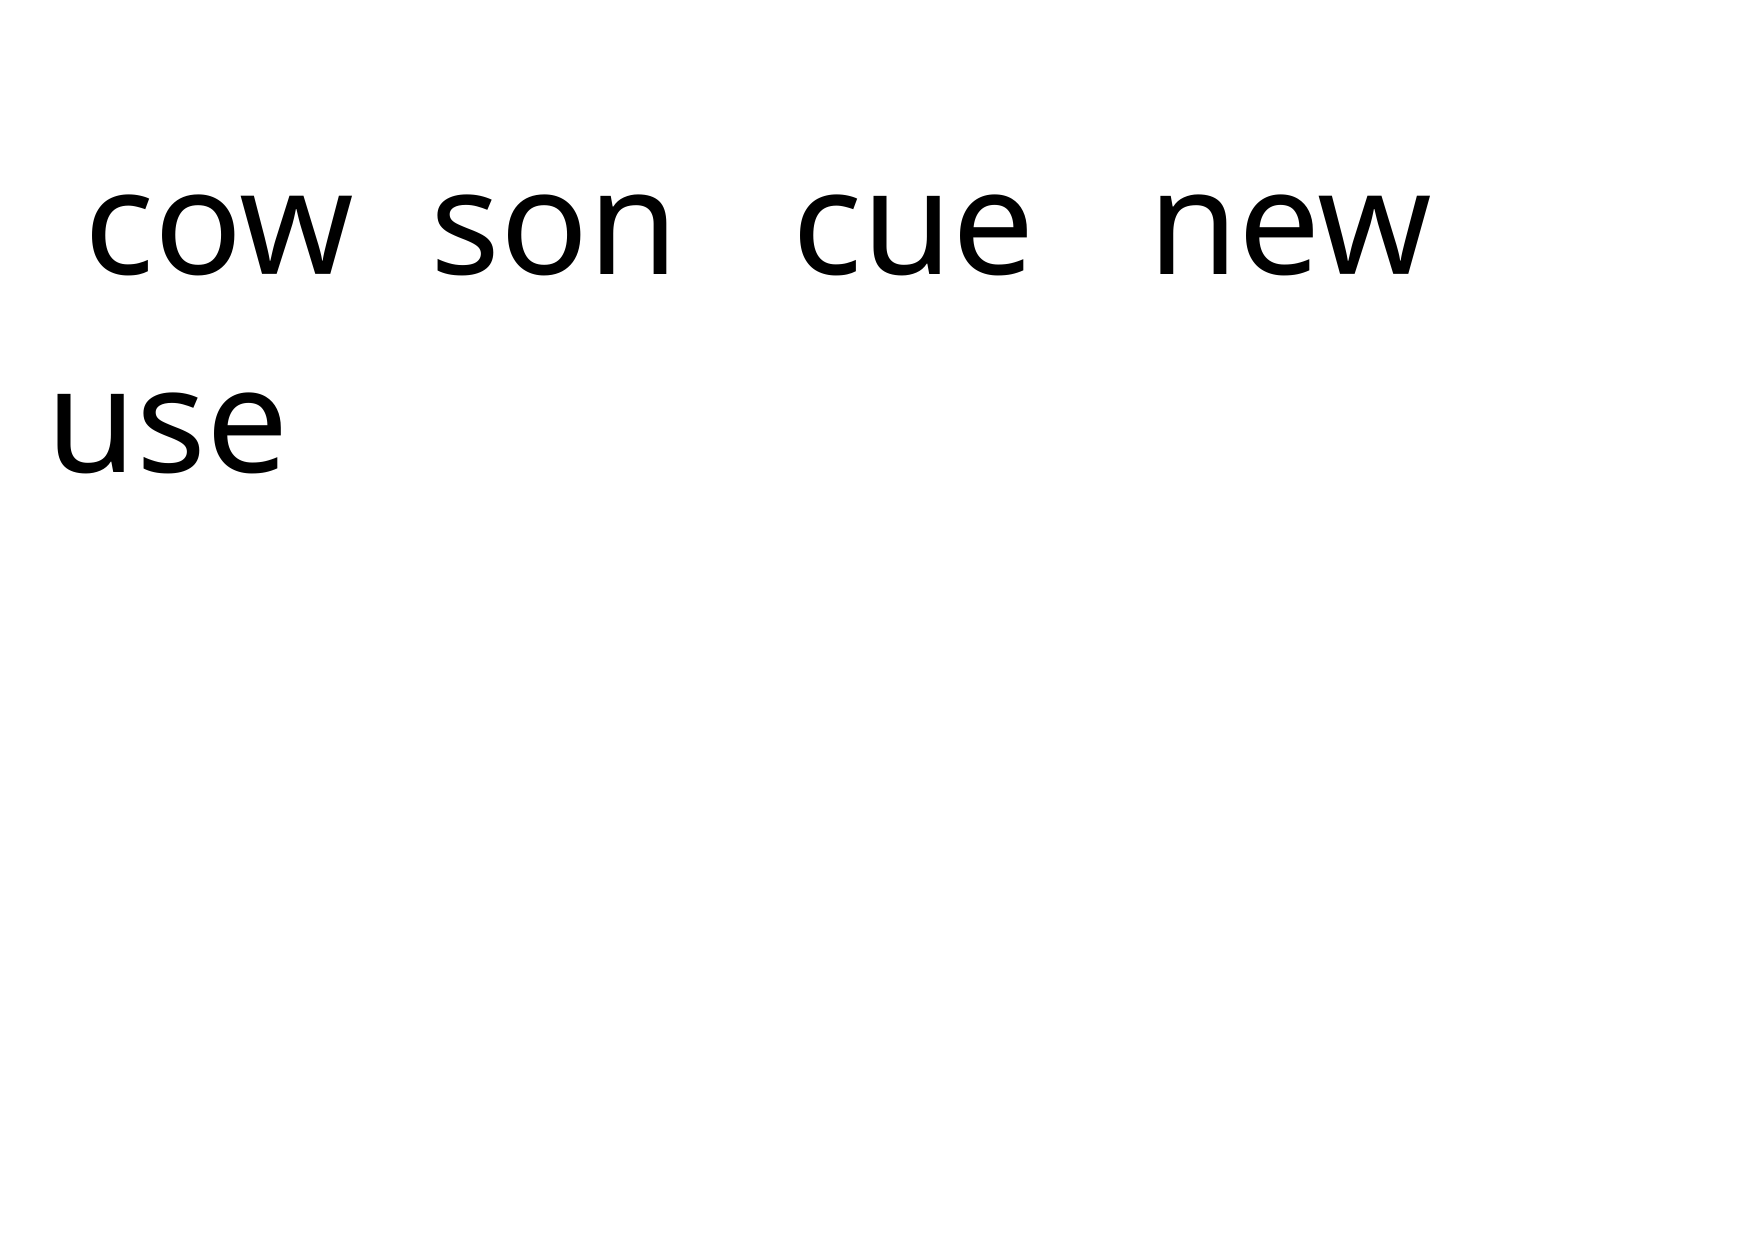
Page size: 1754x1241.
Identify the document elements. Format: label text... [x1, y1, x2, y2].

text cow son cue new use [47, 118, 1696, 515]
